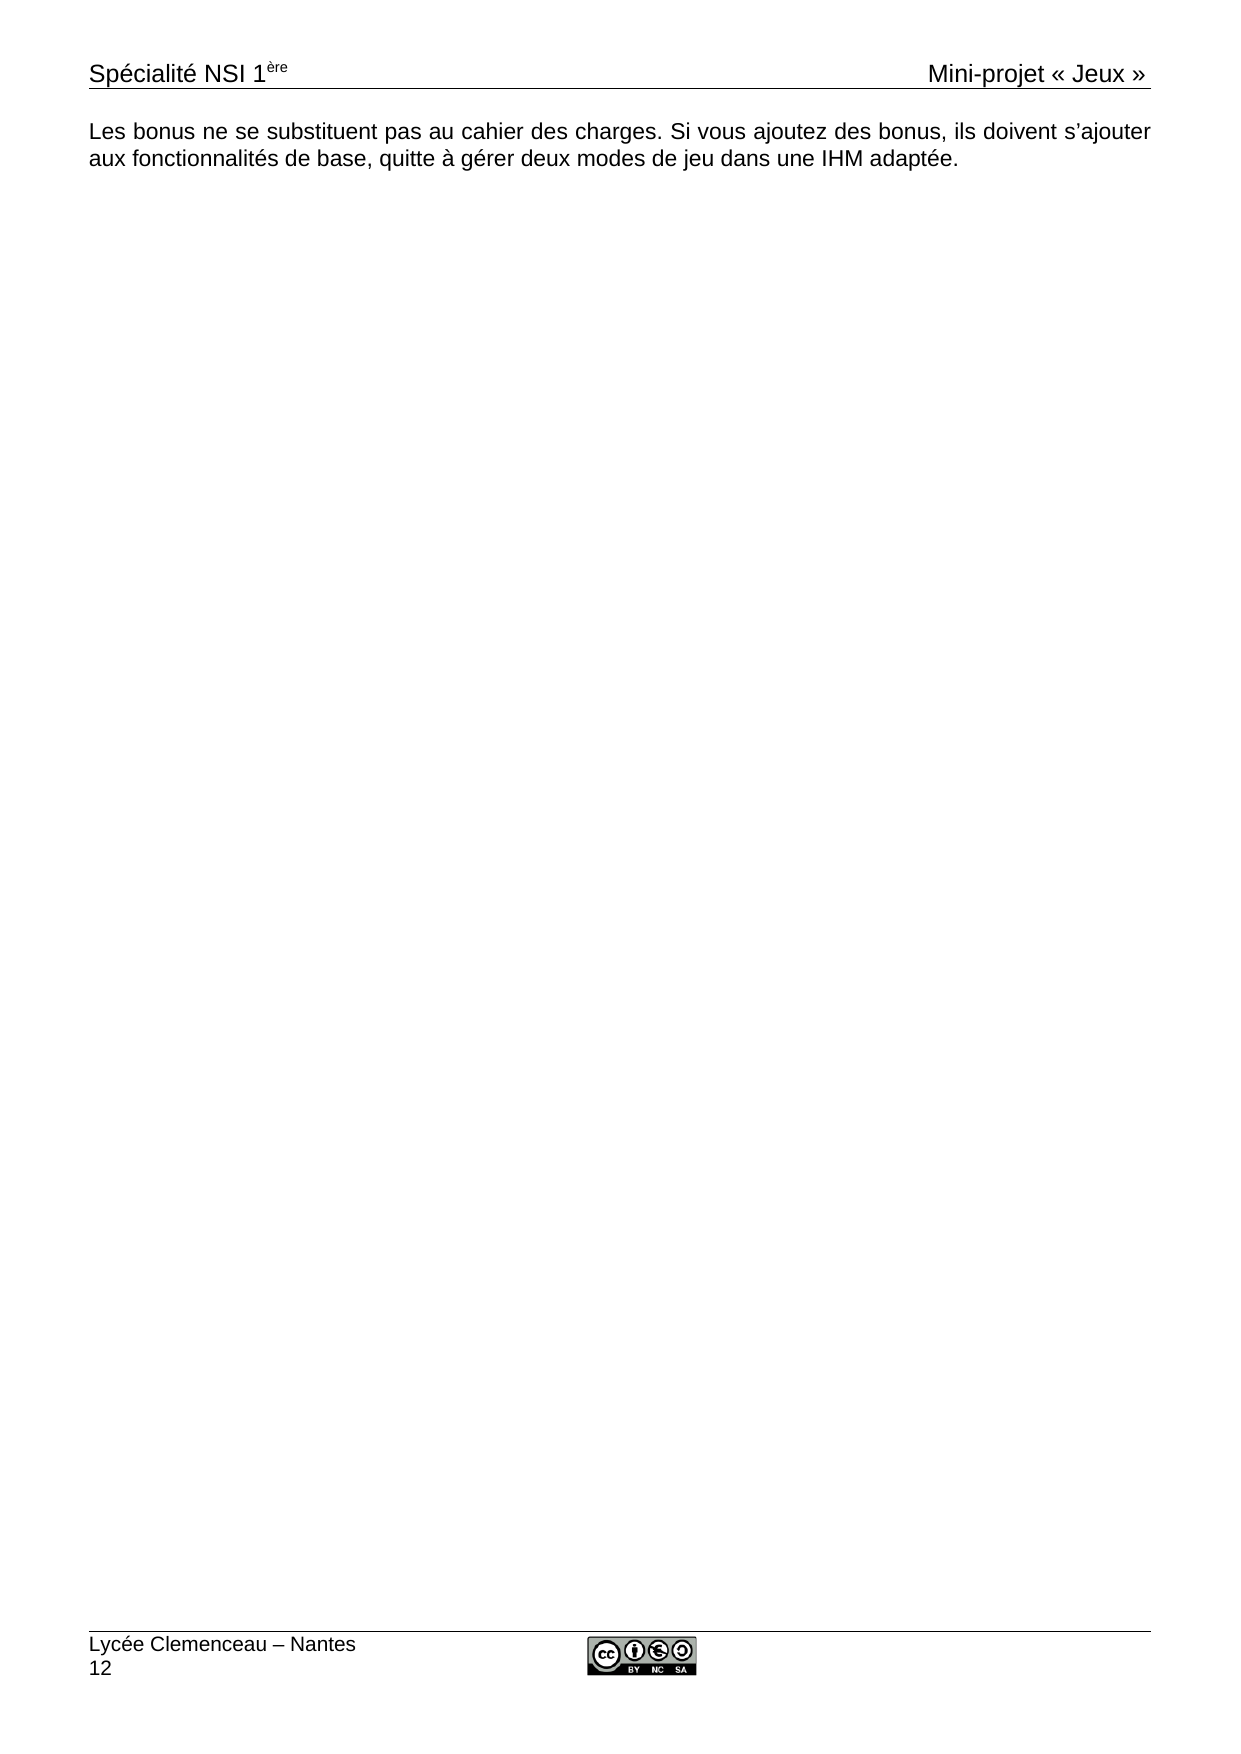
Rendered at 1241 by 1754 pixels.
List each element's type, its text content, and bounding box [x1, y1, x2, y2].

text Les bonus ne se substituent pas au cahier des charges. Si vous ajoutez des bonus, ils doivent s’ajouter aux fonctionnalités de base, quitte à gérer deux modes de jeu dans une IHM adaptée. [89, 118, 1151, 171]
picture [586, 1635, 697, 1676]
